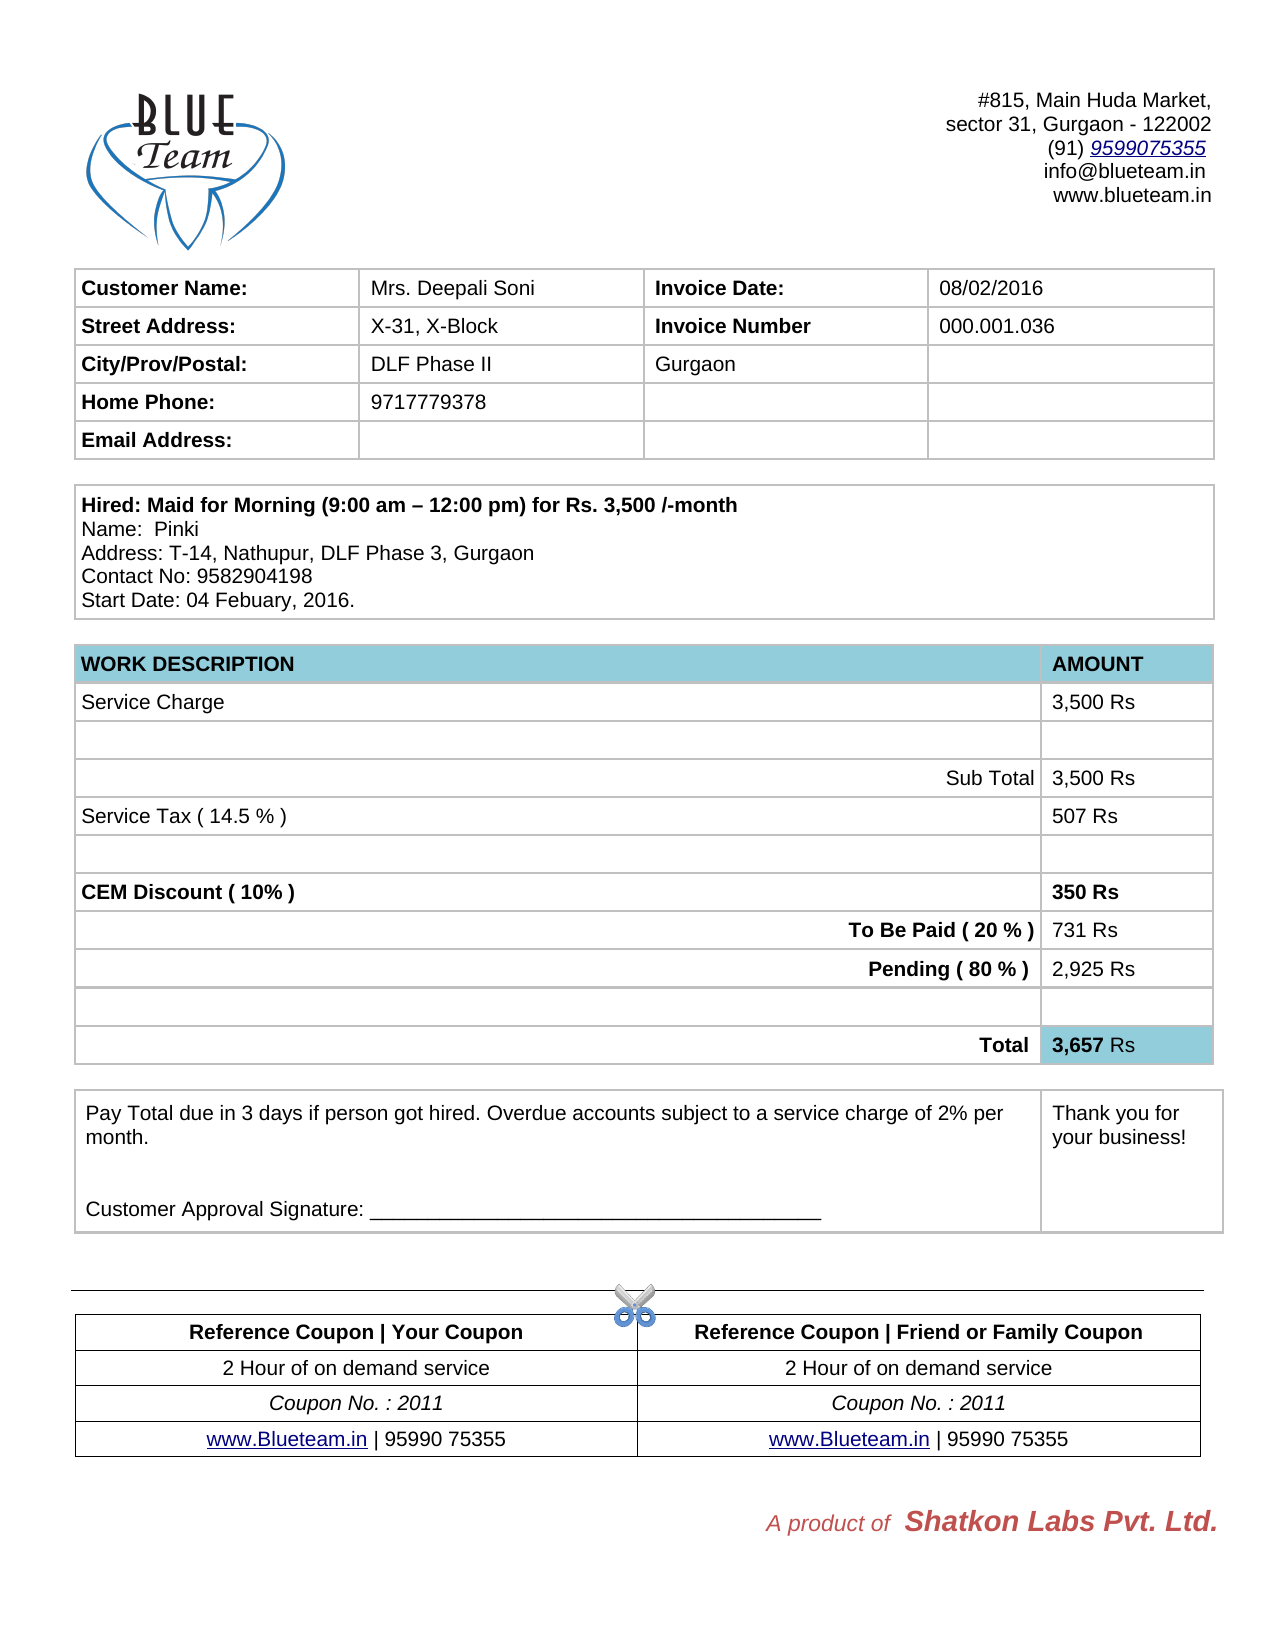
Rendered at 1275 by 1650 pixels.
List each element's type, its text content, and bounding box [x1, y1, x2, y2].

table_cell [1042, 836, 1212, 872]
picture [82, 87, 292, 259]
table_cell DLF Phase II [360, 346, 643, 382]
table_header [76, 77, 660, 87]
table_cell 2,925 Rs [1042, 950, 1212, 986]
table_cell [1042, 989, 1212, 1024]
table_cell CEM Discount ( 10% ) [76, 874, 1040, 910]
table_cell Coupon No. : 2011 [76, 1386, 637, 1421]
table_header Hired: Maid for Morning (9:00 am – 12:00 pm) for Rs. 3,500 /-month Name: Pinki Address: T-14, Nathupur, DLF Phase 3, Gurgaon Contact No: 9582904198 Start Date: 04 Febuary, 2016. [76, 486, 1213, 618]
table_cell 3,500 Rs [1042, 684, 1212, 719]
table_cell [360, 422, 643, 458]
table_header 08/02/2016 [929, 270, 1213, 306]
table_cell [929, 346, 1213, 382]
table_cell Pending ( 80 % ) [76, 950, 1040, 986]
table_header AMOUNT [1042, 646, 1212, 681]
table_cell Gurgaon [645, 346, 927, 382]
table_header Reference Coupon | Your Coupon [76, 1315, 637, 1350]
table_cell [645, 422, 927, 458]
table_cell [929, 422, 1213, 458]
table_header Customer Name: [76, 270, 358, 306]
table_cell [76, 989, 1040, 1024]
table_header Invoice Date: [645, 270, 927, 306]
text A product of Shatkon Labs Pvt. Ltd. [75, 1504, 1259, 1538]
table_cell X-31, X-Block [360, 308, 643, 344]
table_header Mrs. Deepali Soni [360, 270, 643, 306]
table_cell Street Address: [76, 308, 358, 344]
table_header Reference Coupon | Friend or Family Coupon [638, 1315, 1200, 1350]
table_cell To Be Paid ( 20 % ) [76, 912, 1040, 948]
table_cell [645, 384, 927, 420]
table_header [76, 88, 82, 242]
table_cell 000.001.036 [929, 308, 1213, 344]
table_cell 9717779378 [360, 384, 643, 420]
table_cell [76, 836, 1040, 872]
table_cell Sub Total [76, 760, 1040, 796]
table_cell [1042, 722, 1212, 758]
table_cell Invoice Number [645, 308, 927, 344]
table_cell Service Tax ( 14.5 % ) [76, 798, 1040, 834]
table_header Thank you for your business! [1042, 1091, 1222, 1231]
table_header #815, Main Huda Market, sector 31, Gurgaon - 122002 (91) 9599075355 info@blueteam.in www.blueteam.in [663, 77, 1222, 242]
table_cell City/Prov/Postal: [76, 346, 358, 382]
table_cell Email Address: [76, 422, 358, 458]
table_cell 507 Rs [1042, 798, 1212, 834]
table_cell 3,500 Rs [1042, 760, 1212, 796]
table_header [292, 88, 660, 242]
table_cell www.Blueteam.in | 95990 75355 [76, 1422, 637, 1456]
table_cell Home Phone: [76, 384, 358, 420]
table_cell 2 Hour of on demand service [638, 1351, 1200, 1385]
table_cell Coupon No. : 2011 [638, 1386, 1200, 1421]
table_cell [929, 384, 1213, 420]
table_cell 3,657 Rs [1042, 1027, 1212, 1063]
table_header Pay Total due in 3 days if person got hired. Overdue accounts subject to a service charge of 2% per month. Customer Approval Signature: _______________________________________ [76, 1091, 1040, 1231]
table_cell 731 Rs [1042, 912, 1212, 948]
table_header WORK DESCRIPTION [76, 646, 1040, 681]
table_cell Service Charge [76, 684, 1040, 719]
table_cell [76, 722, 1040, 758]
table_cell 350 Rs [1042, 874, 1212, 910]
table_cell 2 Hour of on demand service [76, 1351, 637, 1385]
table_cell Total [76, 1027, 1040, 1063]
table_cell www.Blueteam.in | 95990 75355 [638, 1422, 1200, 1456]
